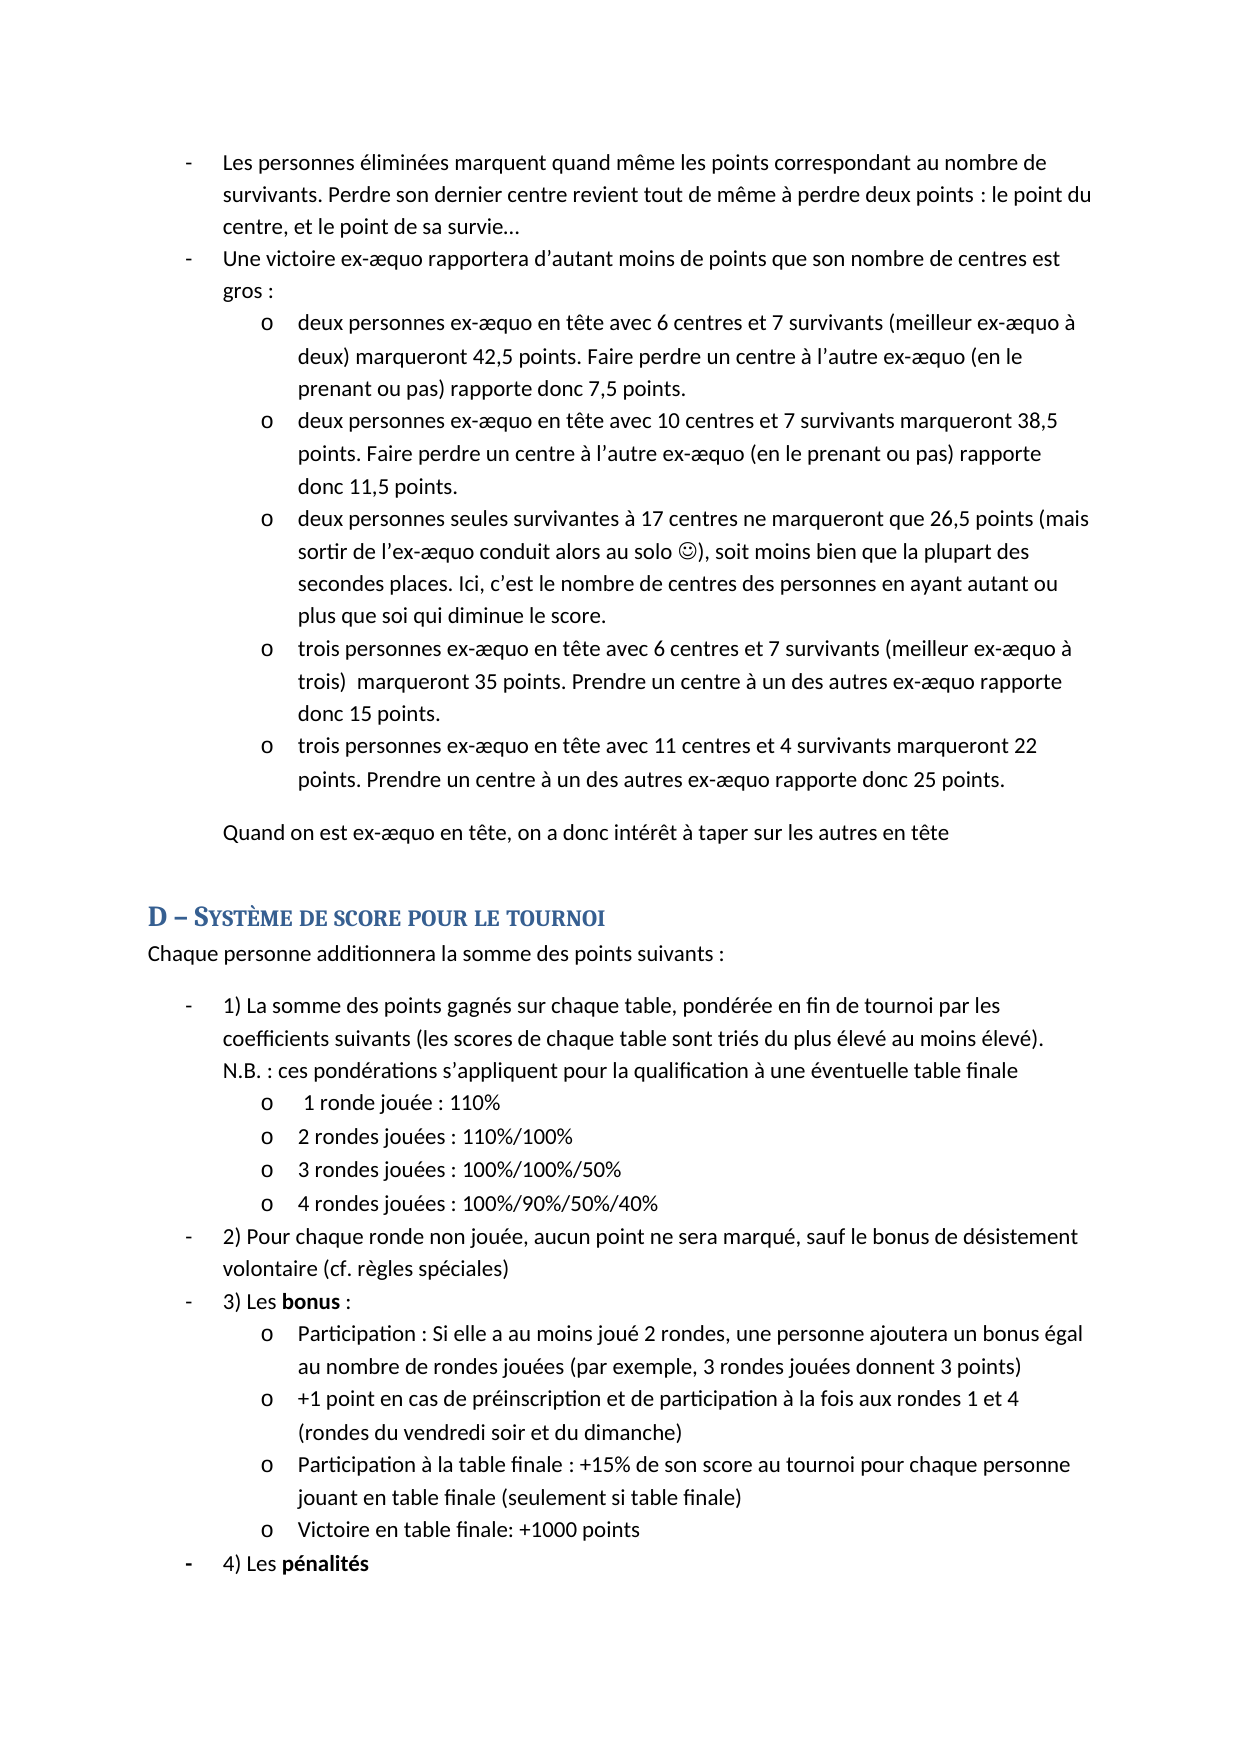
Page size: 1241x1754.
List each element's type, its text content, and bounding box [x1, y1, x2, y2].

text Chaque personne additionnera la somme des points suivants : [148, 939, 1093, 967]
list Une victoire ex-æquo rapportera d’autant moins de points que son nombre de centres est gros : [185, 244, 1093, 304]
list 4) Les pénalités [185, 1549, 1093, 1577]
list +1 point en cas de préinscription et de participation à la fois aux rondes 1 et 4 (rondes du vendredi soir et du dimanche) [260, 1384, 1093, 1446]
list trois personnes ex-æquo en tête avec 6 centres et 7 survivants (meilleur ex-æquo à trois) marqueront 35 points. Prendre un centre à un des autres ex-æquo rapporte donc 15 points. [260, 634, 1093, 727]
list deux personnes ex-æquo en tête avec 6 centres et 7 survivants (meilleur ex-æquo à deux) marqueront 42,5 points. Faire perdre un centre à l’autre ex-æquo (en le prenant ou pas) rapporte donc 7,5 points. [260, 308, 1093, 402]
list trois personnes ex-æquo en tête avec 11 centres et 4 survivants marqueront 22 points. Prendre un centre à un des autres ex-æquo rapporte donc 25 points. [260, 732, 1093, 793]
list 1 ronde jouée : 110% [260, 1088, 1093, 1117]
list 1) La somme des points gagnés sur chaque table, pondérée en fin de tournoi par les coefficients suivants (les scores de chaque table sont triés du plus élevé au moins élevé). N.B. : ces pondérations s’appliquent pour la qualification à une éventuelle table finale [185, 992, 1093, 1084]
list Victoire en table finale: +1000 points [260, 1516, 1093, 1545]
list 2 rondes jouées : 110%/100% [260, 1122, 1093, 1151]
list Les personnes éliminées marquent quand même les points correspondant au nombre de survivants. Perdre son dernier centre revient tout de même à perdre deux points : le point du centre, et le point de sa survie… [185, 148, 1093, 240]
list 4 rondes jouées : 100%/90%/50%/40% [260, 1189, 1093, 1218]
list 3 rondes jouées : 100%/100%/50% [260, 1155, 1093, 1184]
subtitle D – Système de score pour le tournoi [148, 900, 1093, 934]
list Participation à la table finale : +15% de son score au tournoi pour chaque personne jouant en table finale (seulement si table finale) [260, 1450, 1093, 1511]
list Participation : Si elle a au moins joué 2 rondes, une personne ajoutera un bonus égal au nombre de rondes jouées (par exemple, 3 rondes jouées donnent 3 points) [260, 1319, 1093, 1380]
text Quand on est ex-æquo en tête, on a donc intérêt à taper sur les autres en tête [223, 818, 1093, 846]
list deux personnes seules survivantes à 17 centres ne marqueront que 26,5 points (mais sortir de l’ex-æquo conduit alors au solo ), soit moins bien que la plupart des secondes places. Ici, c’est le nombre de centres des personnes en ayant autant ou plus que soi qui diminue le score. [260, 504, 1093, 630]
list 2) Pour chaque ronde non jouée, aucun point ne sera marqué, sauf le bonus de désistement volontaire (cf. règles spéciales) [185, 1222, 1093, 1283]
list deux personnes ex-æquo en tête avec 10 centres et 7 survivants marqueront 38,5 points. Faire perdre un centre à l’autre ex-æquo (en le prenant ou pas) rapporte donc 11,5 points. [260, 406, 1093, 500]
list 3) Les bonus : [185, 1287, 1093, 1315]
